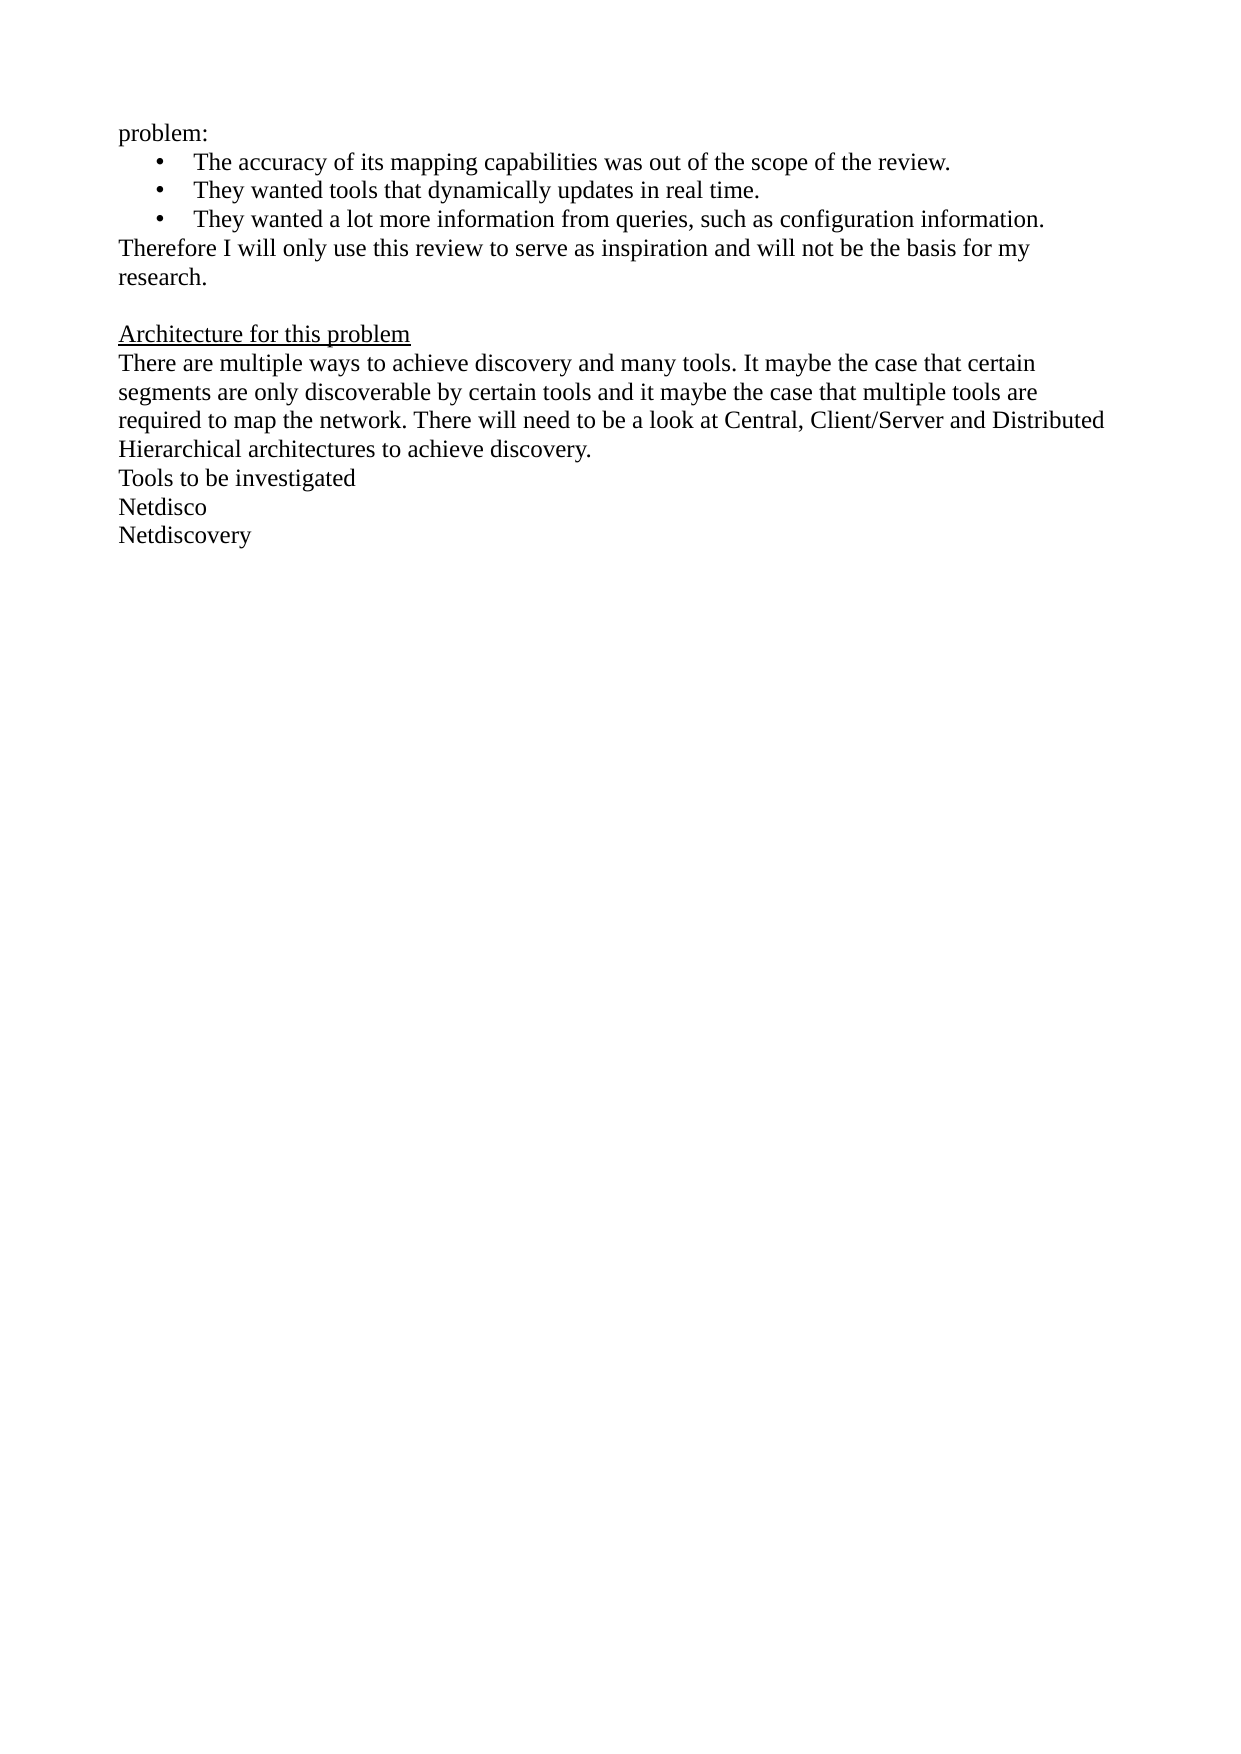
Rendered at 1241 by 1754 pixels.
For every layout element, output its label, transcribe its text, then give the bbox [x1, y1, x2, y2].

list They wanted a lot more information from queries, such as configuration information. [156, 204, 1122, 233]
text problem: [118, 118, 1122, 147]
text Tools to be investigated [118, 463, 1122, 492]
text Architecture for this problem [118, 319, 1122, 348]
text Netdisco [118, 492, 1122, 521]
list They wanted tools that dynamically updates in real time. [156, 176, 1122, 204]
list The accuracy of its mapping capabilities was out of the scope of the review. [156, 147, 1122, 176]
text Netdiscovery [118, 521, 1122, 549]
text Therefore I will only use this review to serve as inspiration and will not be the basis for my research. [118, 233, 1122, 291]
text There are multiple ways to achieve discovery and many tools. It maybe the case that certain segments are only discoverable by certain tools and it maybe the case that multiple tools are required to map the network. There will need to be a look at Central, Client/Server and Distributed Hierarchical architectures to achieve discovery. [118, 348, 1122, 463]
